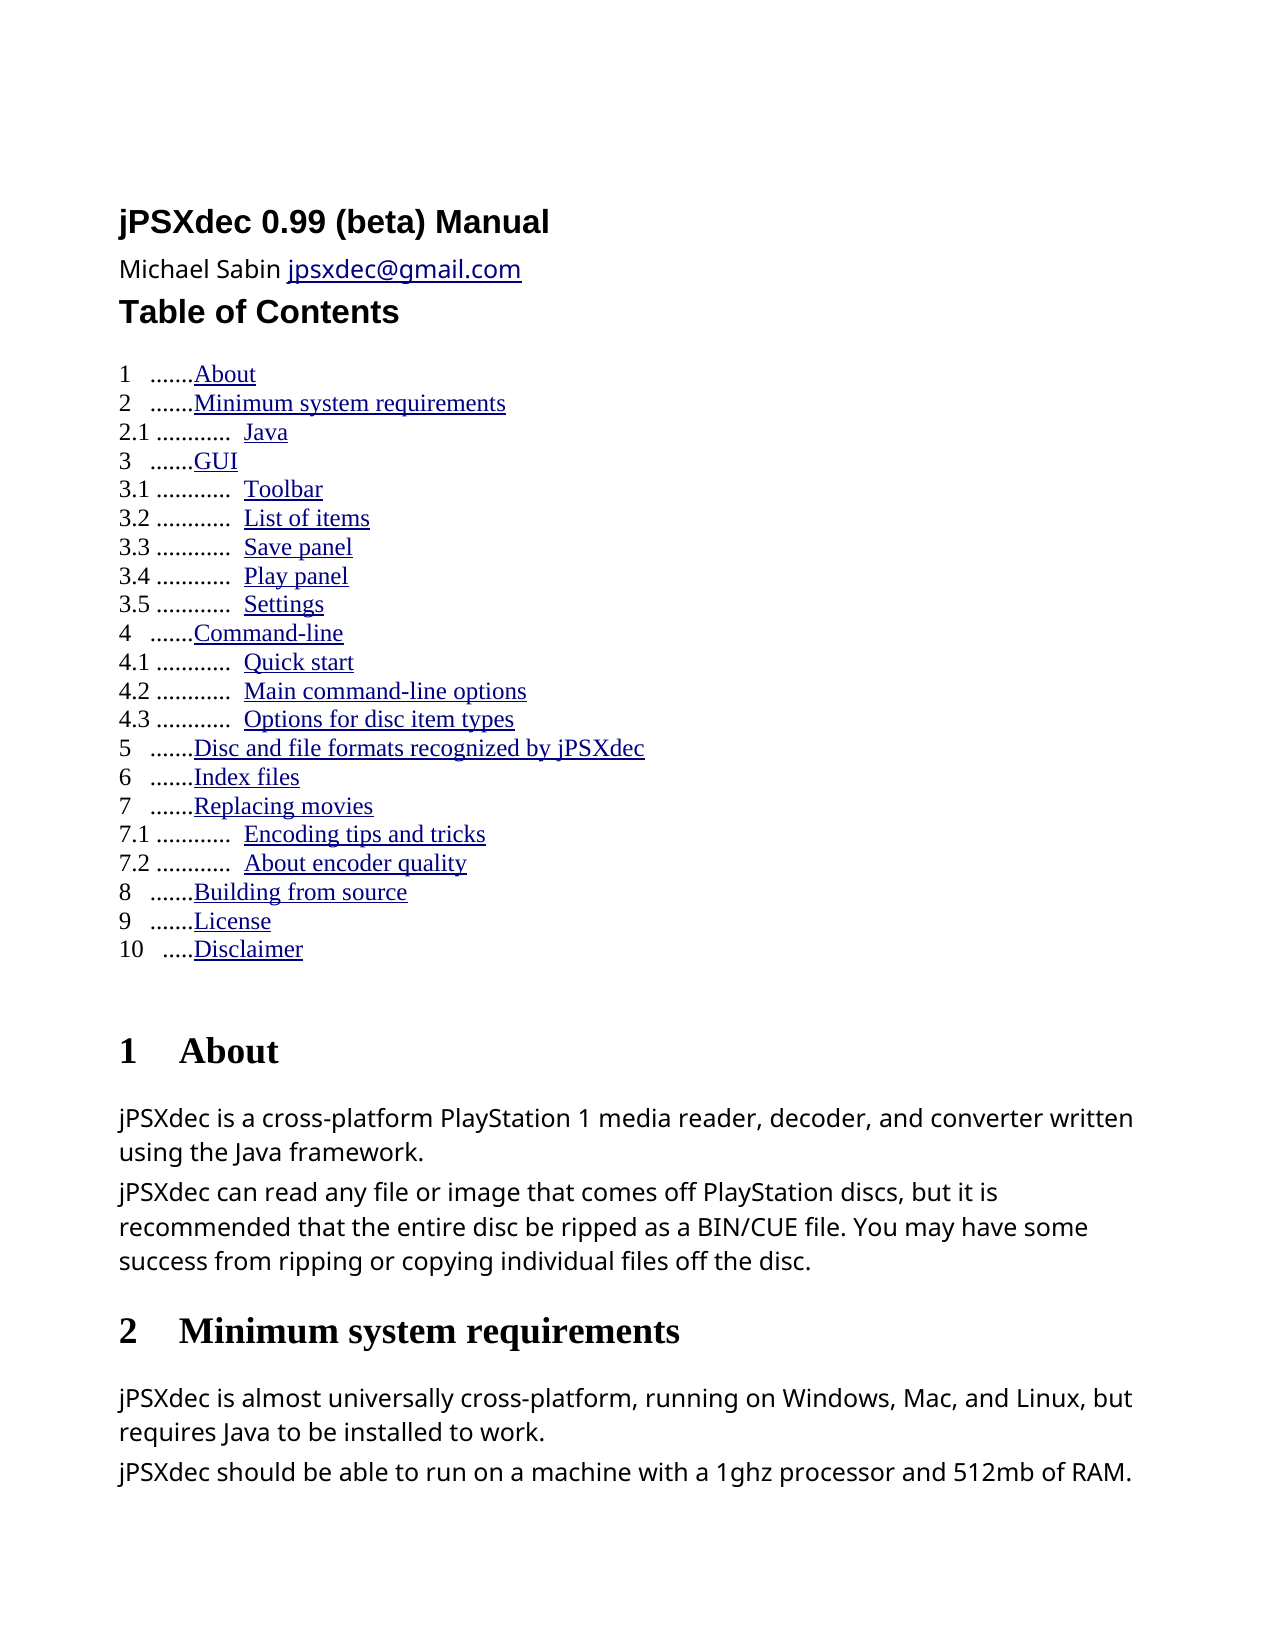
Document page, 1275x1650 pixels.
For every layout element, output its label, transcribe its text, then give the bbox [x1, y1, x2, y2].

subtitle Table of Contents [118, 292, 1156, 331]
text 4.1 Quick start [118, 647, 1156, 676]
text jPSXdec is almost universally cross-platform, running on Windows, Mac, and Linux, but requires Java to be installed to work. [118, 1381, 1156, 1449]
text 8 Building from source [118, 877, 1156, 906]
text 5 Disc and file formats recognized by jPSXdec [118, 733, 1156, 762]
text 10 Disclaimer [118, 934, 1156, 963]
text 3.4 Play panel [118, 561, 1156, 589]
text jPSXdec is a cross-platform PlayStation 1 media reader, decoder, and converter written using the Java framework. [118, 1101, 1156, 1169]
text 3 GUI [118, 446, 1156, 474]
text 1 About [118, 359, 1156, 388]
subtitle jPSXdec 0.99 (beta) Manual [118, 202, 1156, 240]
text 2.1 Java [118, 417, 1156, 446]
text 4.3 Options for disc item types [118, 704, 1156, 733]
text 9 License [118, 906, 1156, 934]
text jPSXdec can read any file or image that comes off PlayStation discs, but it is recommended that the entire disc be ripped as a BIN/CUE file. You may have some success from ripping or copying individual files off the disc. [118, 1175, 1156, 1277]
text jPSXdec should be able to run on a machine with a 1ghz processor and 512mb of RAM. [118, 1455, 1156, 1489]
text Michael Sabin jpsxdec@gmail.com [118, 252, 1156, 286]
subtitle Minimum system requirements [118, 1308, 1156, 1351]
text 3.2 List of items [118, 503, 1156, 532]
text 7.2 About encoder quality [118, 848, 1156, 877]
subtitle About [118, 1028, 1156, 1071]
text 7.1 Encoding tips and tricks [118, 819, 1156, 848]
text 4 Command-line [118, 618, 1156, 647]
text 3.5 Settings [118, 589, 1156, 618]
text 6 Index files [118, 762, 1156, 791]
text 3.1 Toolbar [118, 474, 1156, 503]
text 2 Minimum system requirements [118, 388, 1156, 417]
text 3.3 Save panel [118, 532, 1156, 561]
text 4.2 Main command-line options [118, 676, 1156, 704]
text 7 Replacing movies [118, 791, 1156, 819]
